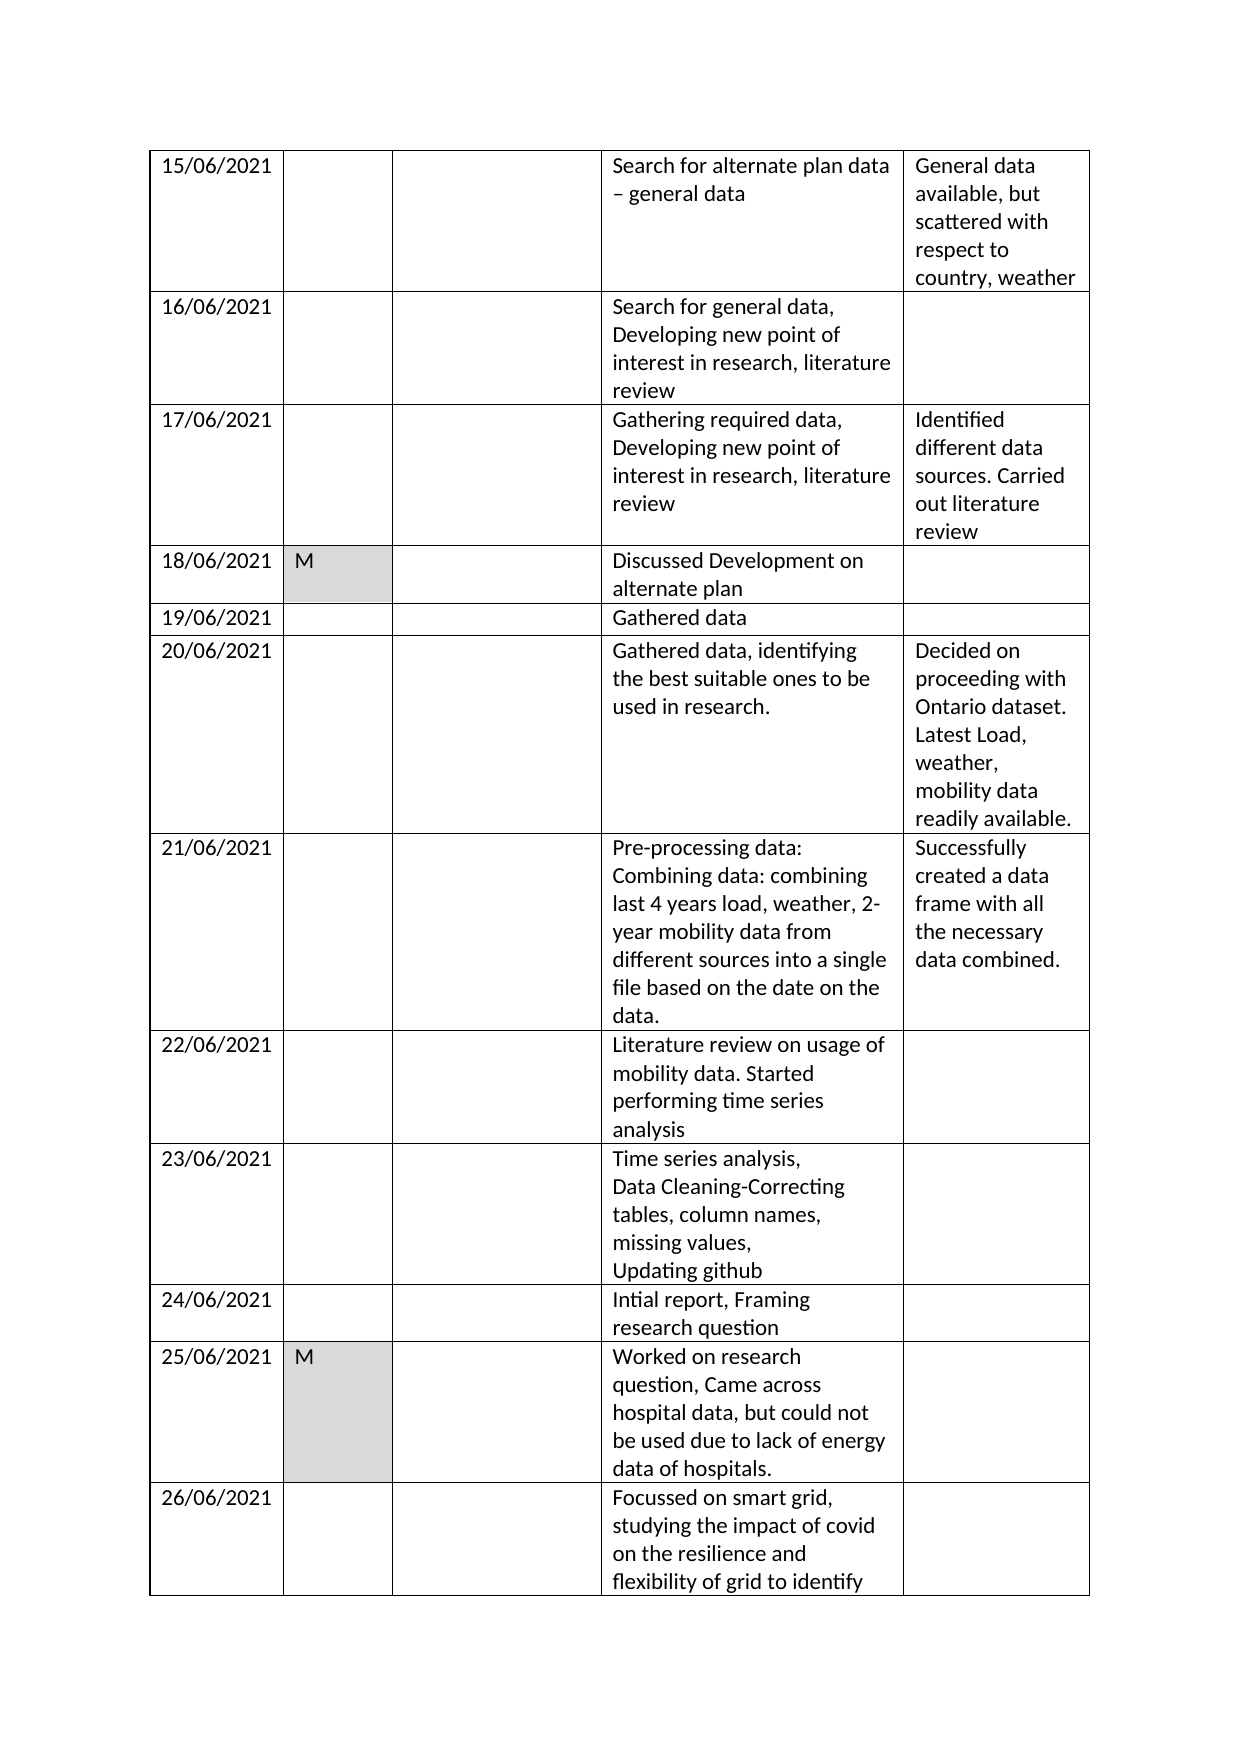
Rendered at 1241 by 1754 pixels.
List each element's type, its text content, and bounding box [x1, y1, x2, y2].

table_cell 15/06/2021 [151, 151, 283, 291]
table_cell 23/06/2021 [151, 1144, 283, 1284]
table_cell 21/06/2021 [151, 834, 283, 1029]
table_cell 17/06/2021 [151, 405, 283, 545]
table_cell [393, 834, 601, 1029]
table_cell [284, 1483, 392, 1595]
table_cell [393, 1483, 601, 1595]
table_cell [284, 405, 392, 545]
table_cell [393, 1285, 601, 1341]
table_cell [904, 604, 1089, 635]
table_cell 16/06/2021 [151, 292, 283, 404]
table_cell General data available, but scattered with respect to country, weather [904, 151, 1089, 291]
table_cell [393, 1342, 601, 1482]
table_cell Gathering required data, Developing new point of interest in research, literature review [602, 405, 903, 545]
table_cell Successfully created a data frame with all the necessary data combined. [904, 834, 1089, 1029]
table_cell [393, 1031, 601, 1143]
table_cell [284, 636, 392, 832]
table_cell Focussed on smart grid, studying the impact of covid on the resilience and flexibility of grid to identify [602, 1483, 903, 1595]
table_cell Literature review on usage of mobility data. Started performing time series analysis [602, 1031, 903, 1143]
table_cell [393, 151, 601, 291]
table_cell [284, 151, 392, 291]
table_cell [904, 1483, 1089, 1595]
table_cell [284, 834, 392, 1029]
table_cell [393, 292, 601, 404]
table_cell 26/06/2021 [151, 1483, 283, 1595]
table_cell Identified different data sources. Carried out literature review [904, 405, 1089, 545]
table_cell 25/06/2021 [151, 1342, 283, 1482]
table_cell Search for alternate plan data – general data [602, 151, 903, 291]
table_cell [284, 1144, 392, 1284]
table_cell [393, 604, 601, 635]
table_cell [284, 604, 392, 635]
table_cell 22/06/2021 [151, 1031, 283, 1143]
table_cell M [284, 546, 392, 602]
table_cell [904, 546, 1089, 602]
table_cell [904, 1285, 1089, 1341]
table_cell [284, 292, 392, 404]
table_cell Gathered data [602, 604, 903, 635]
table_cell Intial report, Framing research question [602, 1285, 903, 1341]
table_cell 18/06/2021 [151, 546, 283, 602]
table_cell M [284, 1342, 392, 1482]
table_cell [393, 1144, 601, 1284]
table_cell 24/06/2021 [151, 1285, 283, 1341]
table_cell [284, 1031, 392, 1143]
table_cell Decided on proceeding with Ontario dataset. Latest Load, weather, mobility data readily available. [904, 636, 1089, 832]
table_cell [904, 1342, 1089, 1482]
table_cell Time series analysis, Data Cleaning-Correcting tables, column names, missing values, Updating github [602, 1144, 903, 1284]
table_cell Gathered data, identifying the best suitable ones to be used in research. [602, 636, 903, 832]
table_cell [393, 546, 601, 602]
table_cell Discussed Development on alternate plan [602, 546, 903, 602]
table_cell [393, 405, 601, 545]
table_cell [904, 292, 1089, 404]
table_cell Search for general data, Developing new point of interest in research, literature review [602, 292, 903, 404]
table_cell [393, 636, 601, 832]
table_cell Worked on research question, Came across hospital data, but could not be used due to lack of energy data of hospitals. [602, 1342, 903, 1482]
table_cell [284, 1285, 392, 1341]
table_cell [904, 1031, 1089, 1143]
table_cell 20/06/2021 [151, 636, 283, 832]
table_cell [904, 1144, 1089, 1284]
table_cell 19/06/2021 [151, 604, 283, 635]
table_cell Pre-processing data: Combining data: combining last 4 years load, weather, 2-year mobility data from different sources into a single file based on the date on the data. [602, 834, 903, 1029]
